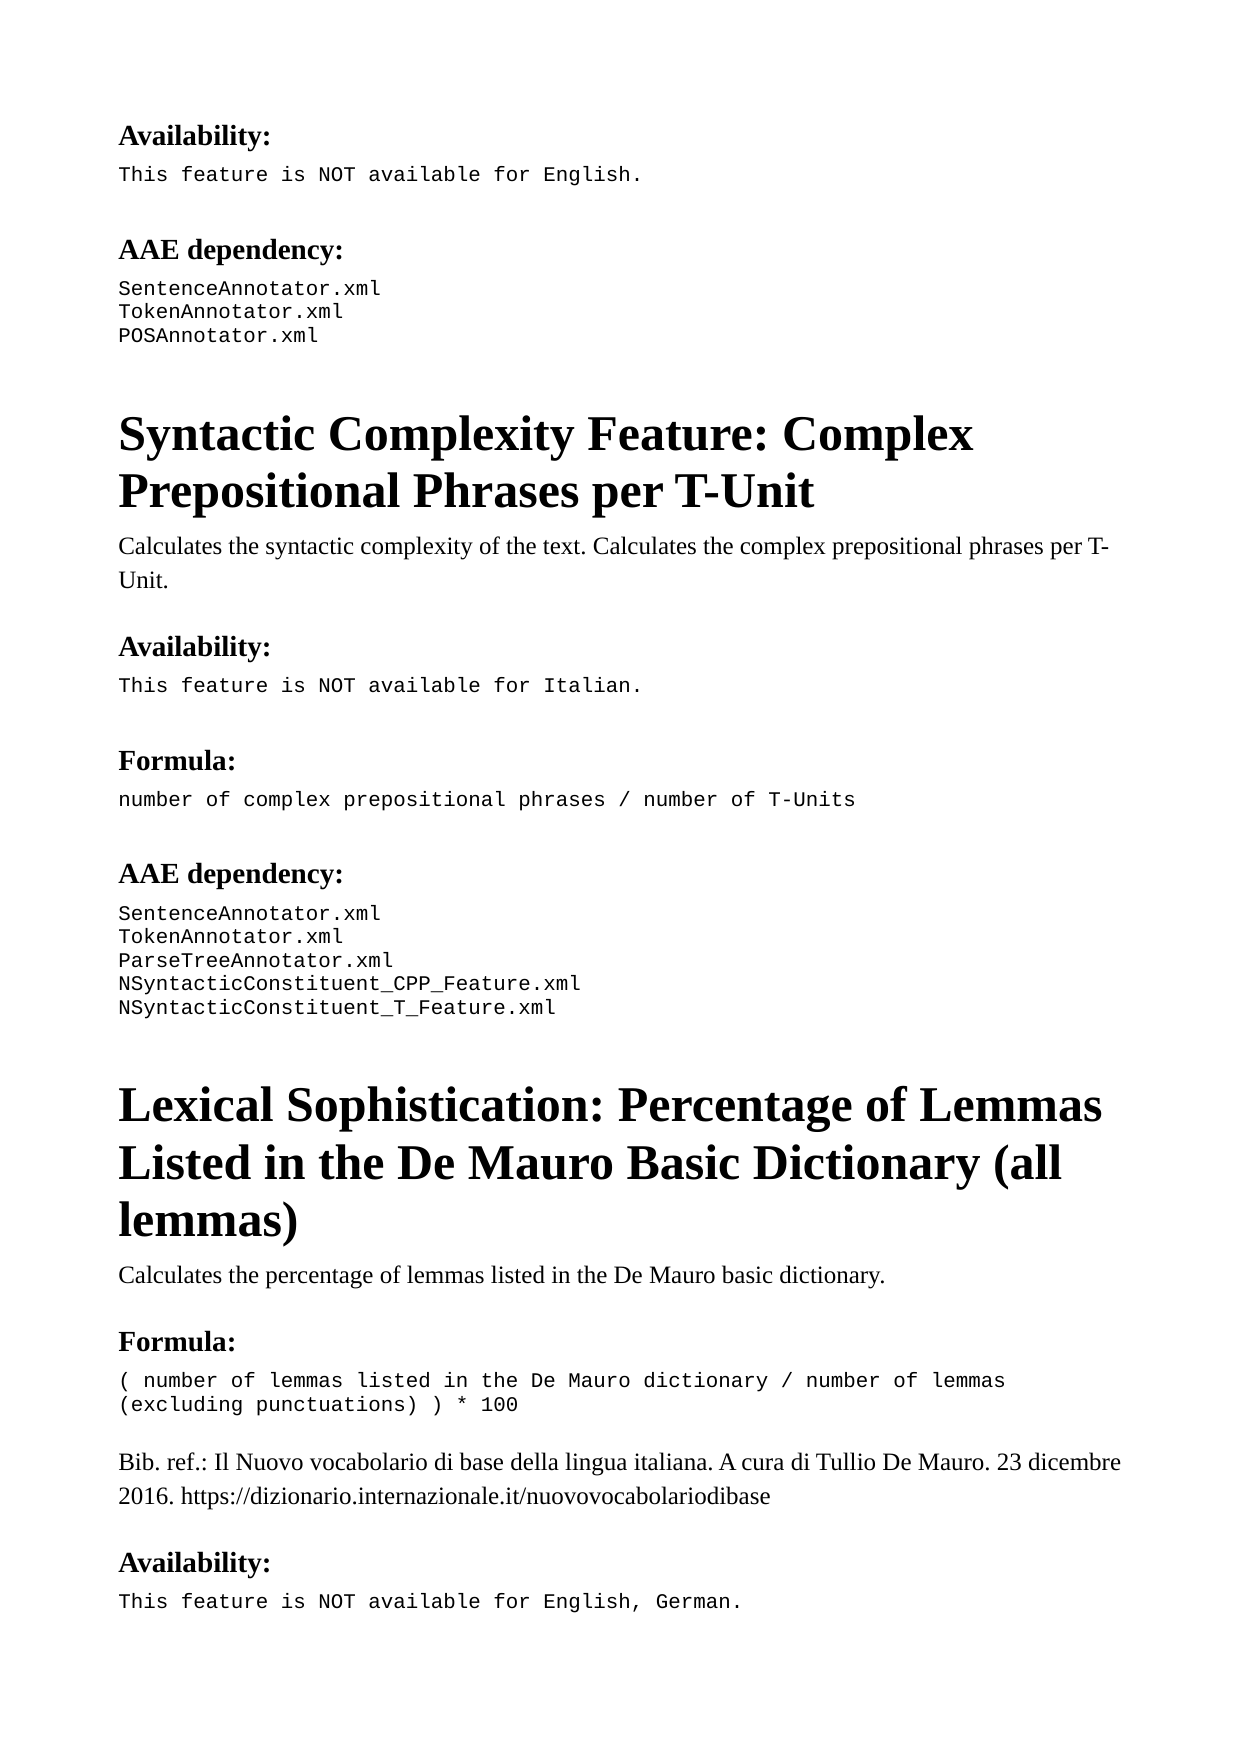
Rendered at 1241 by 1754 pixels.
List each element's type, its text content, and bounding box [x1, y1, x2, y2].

text ( number of lemmas listed in the De Mauro dictionary / number of lemmas (excluding punctuations) ) * 100 [118, 1370, 1122, 1417]
text TokenAnnotator.xml [118, 302, 1122, 325]
subtitle Formula: [118, 743, 1122, 776]
text number of complex prepositional phrases / number of T-Units [118, 789, 1122, 812]
text NSyntacticConstituent_T_Feature.xml [118, 997, 1122, 1021]
text This feature is NOT available for English. [118, 164, 1122, 188]
subtitle AAE dependency: [118, 232, 1122, 265]
text This feature is NOT available for English, German. [118, 1591, 1122, 1614]
subtitle Formula: [118, 1324, 1122, 1357]
text TokenAnnotator.xml [118, 926, 1122, 950]
subtitle Availability: [118, 118, 1122, 152]
subtitle Lexical Sophistication: Percentage of Lemmas Listed in the De Mauro Basic Dictionary (all lemmas) [118, 1075, 1122, 1248]
subtitle Syntactic Complexity Feature: Complex Prepositional Phrases per T-Unit [118, 403, 1122, 518]
text SentenceAnnotator.xml [118, 902, 1122, 926]
text Calculates the percentage of lemmas listed in the De Mauro basic dictionary. [118, 1260, 1122, 1289]
subtitle AAE dependency: [118, 856, 1122, 890]
text SentenceAnnotator.xml [118, 278, 1122, 302]
text POSAnnotator.xml [118, 325, 1122, 349]
text Calculates the syntactic complexity of the text. Calculates the complex prepositional phrases per T-Unit. [118, 531, 1122, 594]
text Bib. ref.: Il Nuovo vocabolario di base della lingua italiana. A cura di Tullio De Mauro. 23 dicembre 2016. https://dizionario.internazionale.it/nuovovocabolariodibase [118, 1447, 1122, 1510]
subtitle Availability: [118, 1545, 1122, 1578]
text This feature is NOT available for Italian. [118, 675, 1122, 699]
text NSyntacticConstituent_CPP_Feature.xml [118, 973, 1122, 997]
subtitle Availability: [118, 629, 1122, 662]
text ParseTreeAnnotator.xml [118, 950, 1122, 973]
